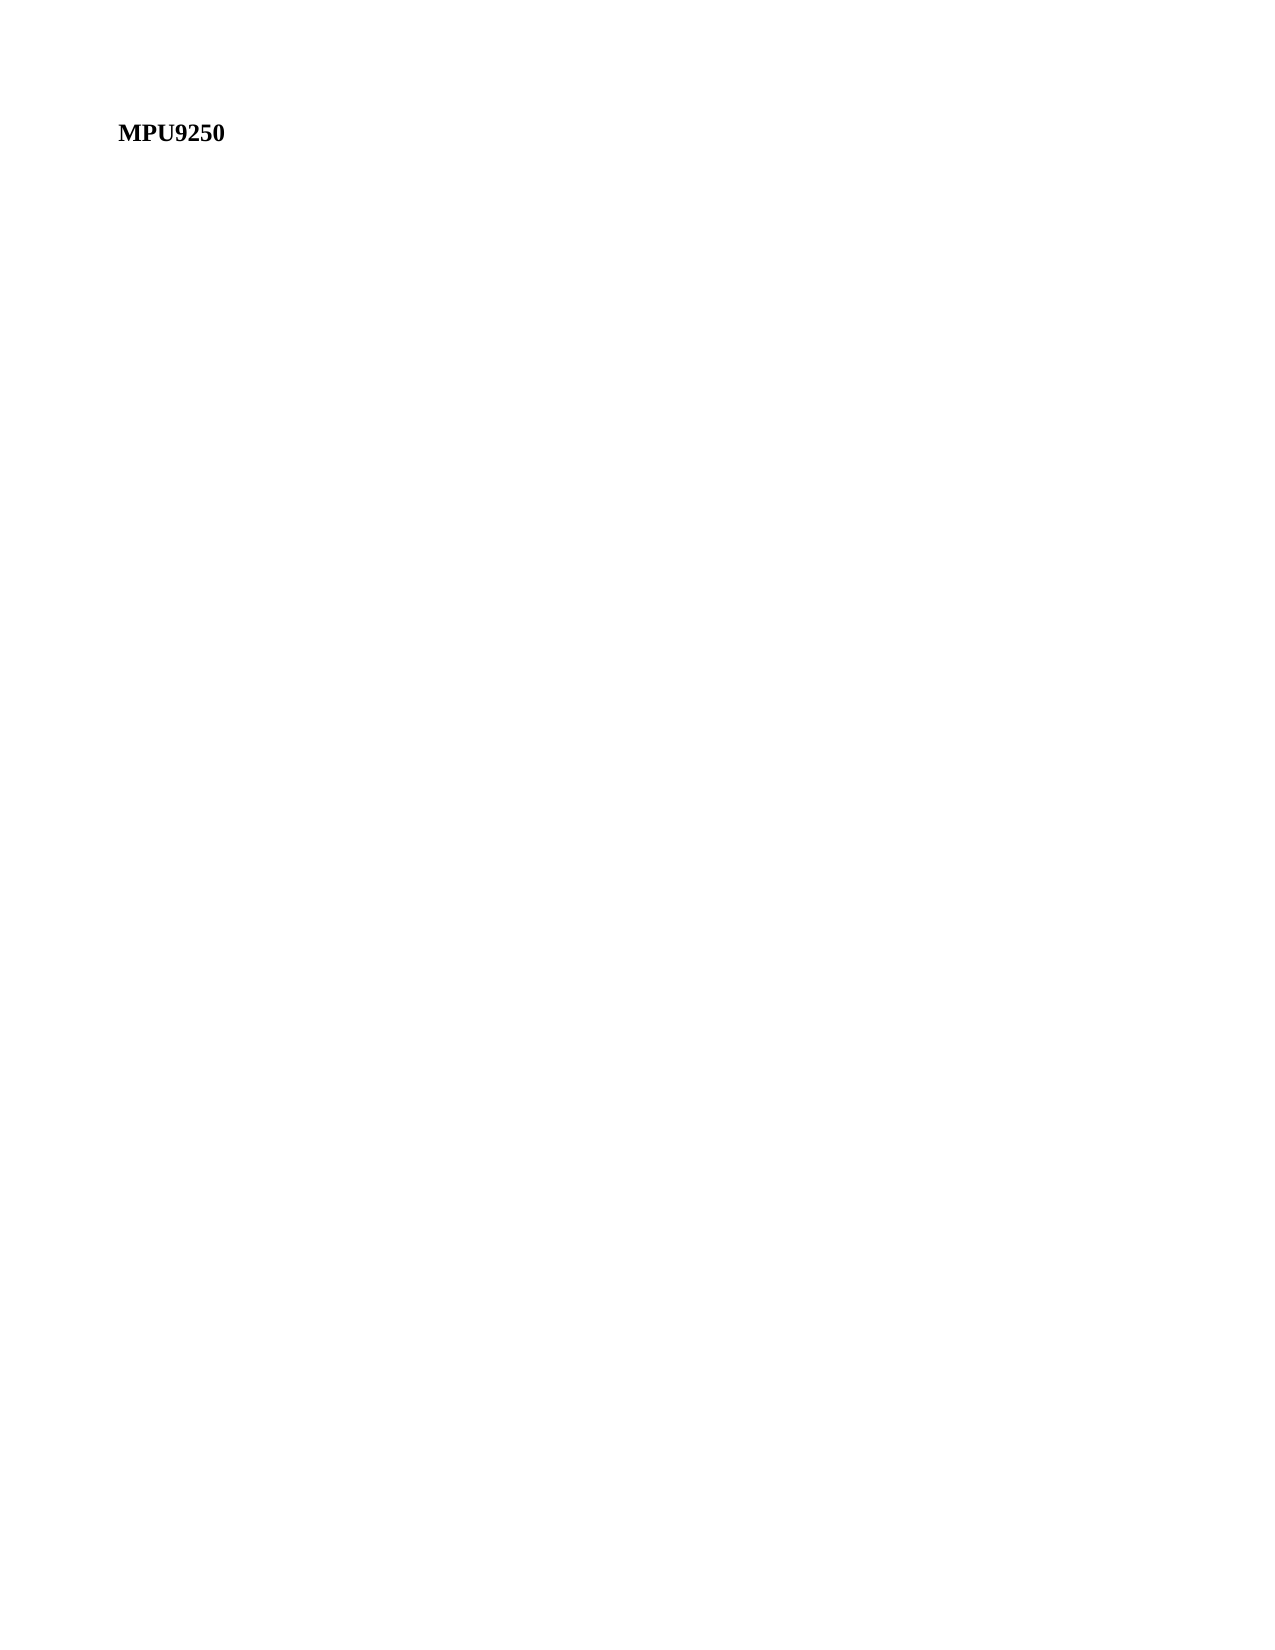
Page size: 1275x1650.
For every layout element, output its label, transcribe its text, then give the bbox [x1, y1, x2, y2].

text MPU9250 [118, 118, 1157, 147]
